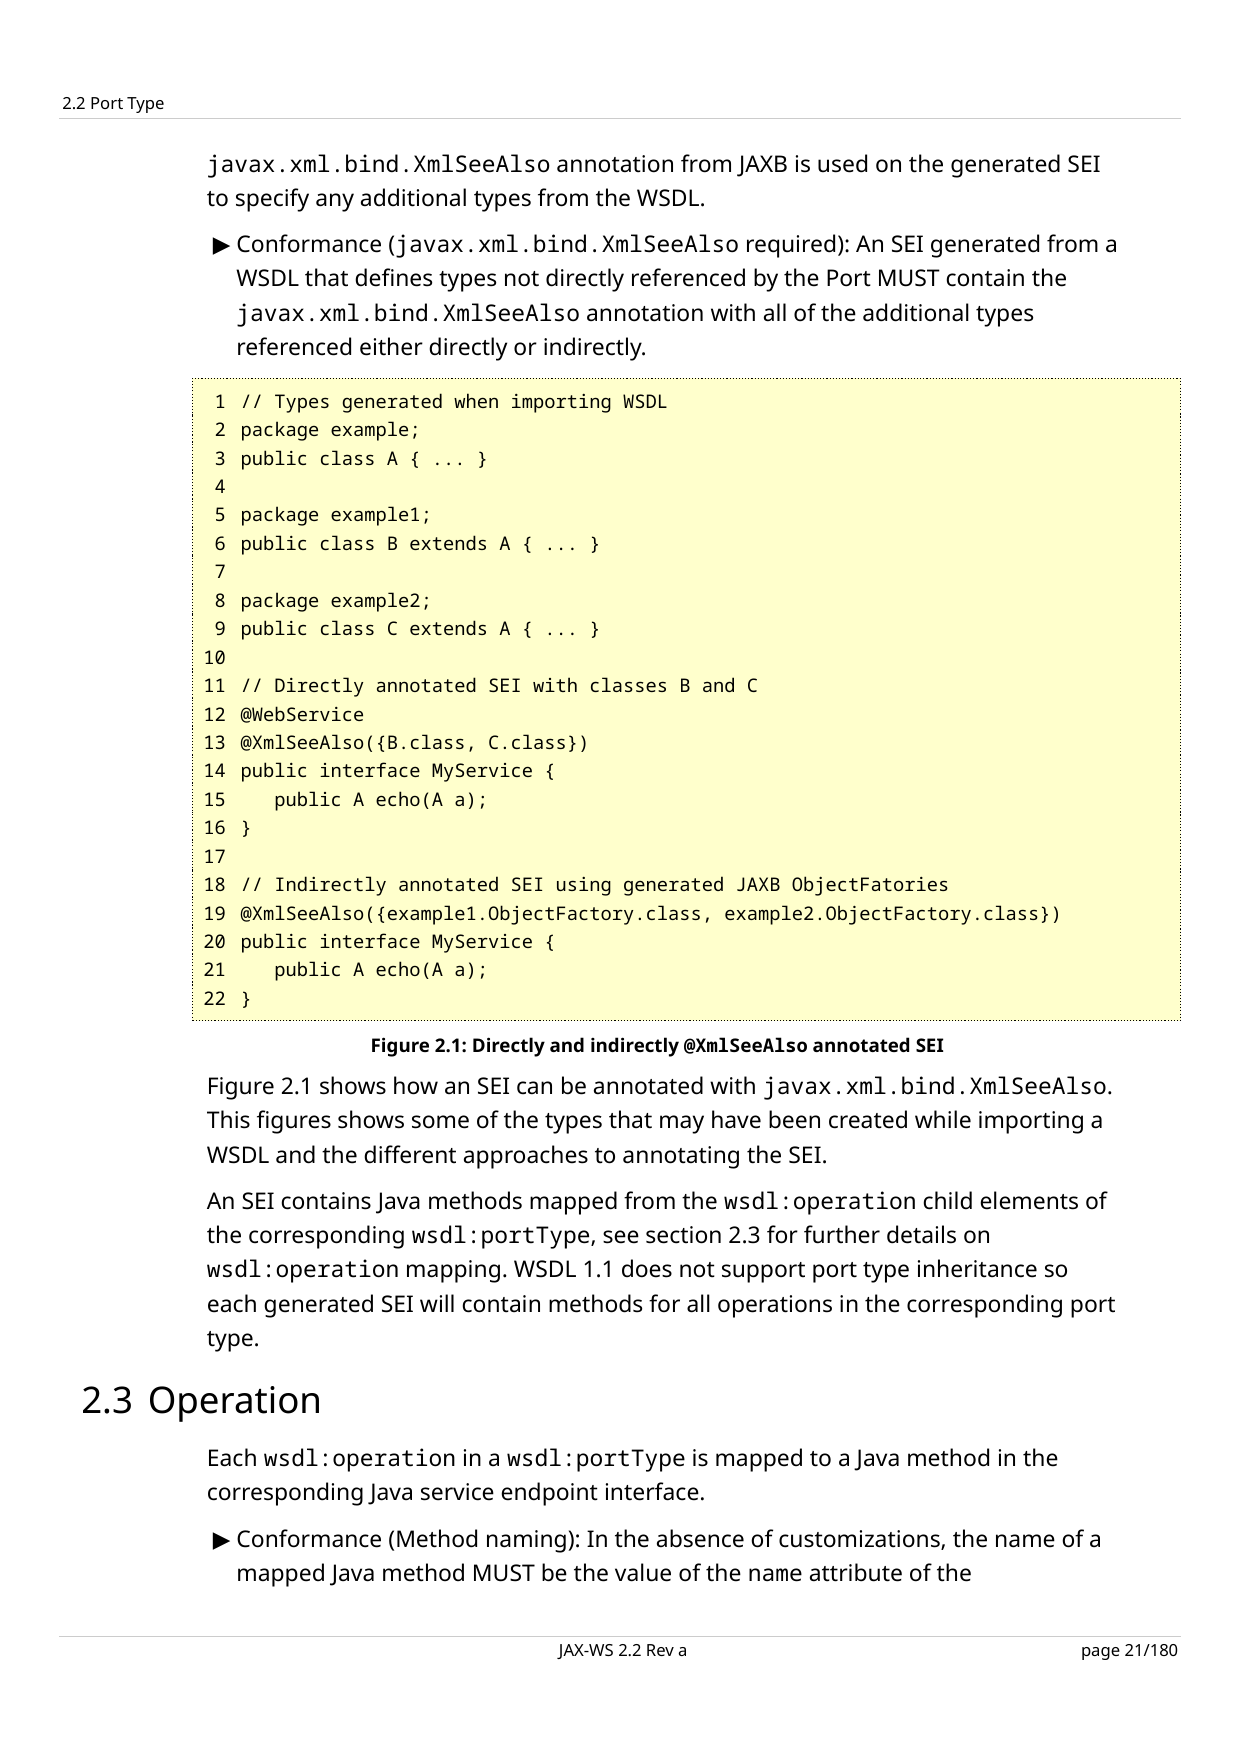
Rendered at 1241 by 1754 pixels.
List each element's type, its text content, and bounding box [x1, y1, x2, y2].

list } [192, 804, 1181, 833]
list public interface MyService { [192, 918, 1181, 947]
list public A echo(A a); [192, 776, 1181, 804]
text An SEI contains Java methods mapped from the wsdl:operation child elements of the corresponding wsdl:portType, see section 2.3 for further details on wsdl:operation mapping. WSDL 1.1 does not support port type inheritance so each generated SEI will contain methods for all operations in the corresponding port type. [207, 1185, 1122, 1353]
list public class B extends A { ... } [192, 520, 1181, 549]
list package example1; [192, 492, 1181, 520]
list @WebService [192, 691, 1181, 719]
text Figure 2.1 shows how an SEI can be annotated with javax.xml.bind.XmlSeeAlso. This figures shows some of the types that may have been created while importing a WSDL and the different approaches to annotating the SEI. [207, 1070, 1122, 1170]
list // Directly annotated SEI with classes B and C [192, 662, 1181, 691]
list Conformance (javax.xml.bind.XmlSeeAlso required): An SEI generated from a WSDL that defines types not directly referenced by the Port MUST contain the javax.xml.bind.XmlSeeAlso annotation with all of the additional types referenced either directly or indirectly. [221, 228, 1122, 362]
text javax.xml.bind.XmlSeeAlso annotation from JAXB is used on the generated SEI to specify any additional types from the WSDL. [207, 147, 1122, 213]
list } [192, 975, 1181, 1021]
list public class A { ... } [192, 435, 1181, 463]
list // Types generated when importing WSDL [192, 378, 1181, 406]
list public A echo(A a); [192, 947, 1181, 975]
list // Indirectly annotated SEI using generated JAXB ObjectFatories [192, 861, 1181, 890]
list public interface MyService { [192, 748, 1181, 776]
text Each wsdl:operation in a wsdl:portType is mapped to a Java method in the corresponding Java service endpoint interface. [207, 1442, 1122, 1508]
list @XmlSeeAlso({B.class, C.class}) [192, 719, 1181, 748]
text Figure 2.1: Directly and indirectly @XmlSeeAlso annotated SEI [192, 1032, 1122, 1058]
subtitle Operation [133, 1374, 1181, 1424]
list package example; [192, 406, 1181, 435]
list package example2; [192, 577, 1181, 606]
list @XmlSeeAlso({example1.ObjectFactory.class, example2.ObjectFactory.class}) [192, 890, 1181, 918]
list Conformance (Method naming): In the absence of customizations, the name of a mapped Java method MUST be the value of the name attribute of the wsdl:operation element mapped according to the rules described in section 2.8. [221, 1522, 1122, 1588]
list public class C extends A { ... } [192, 606, 1181, 634]
